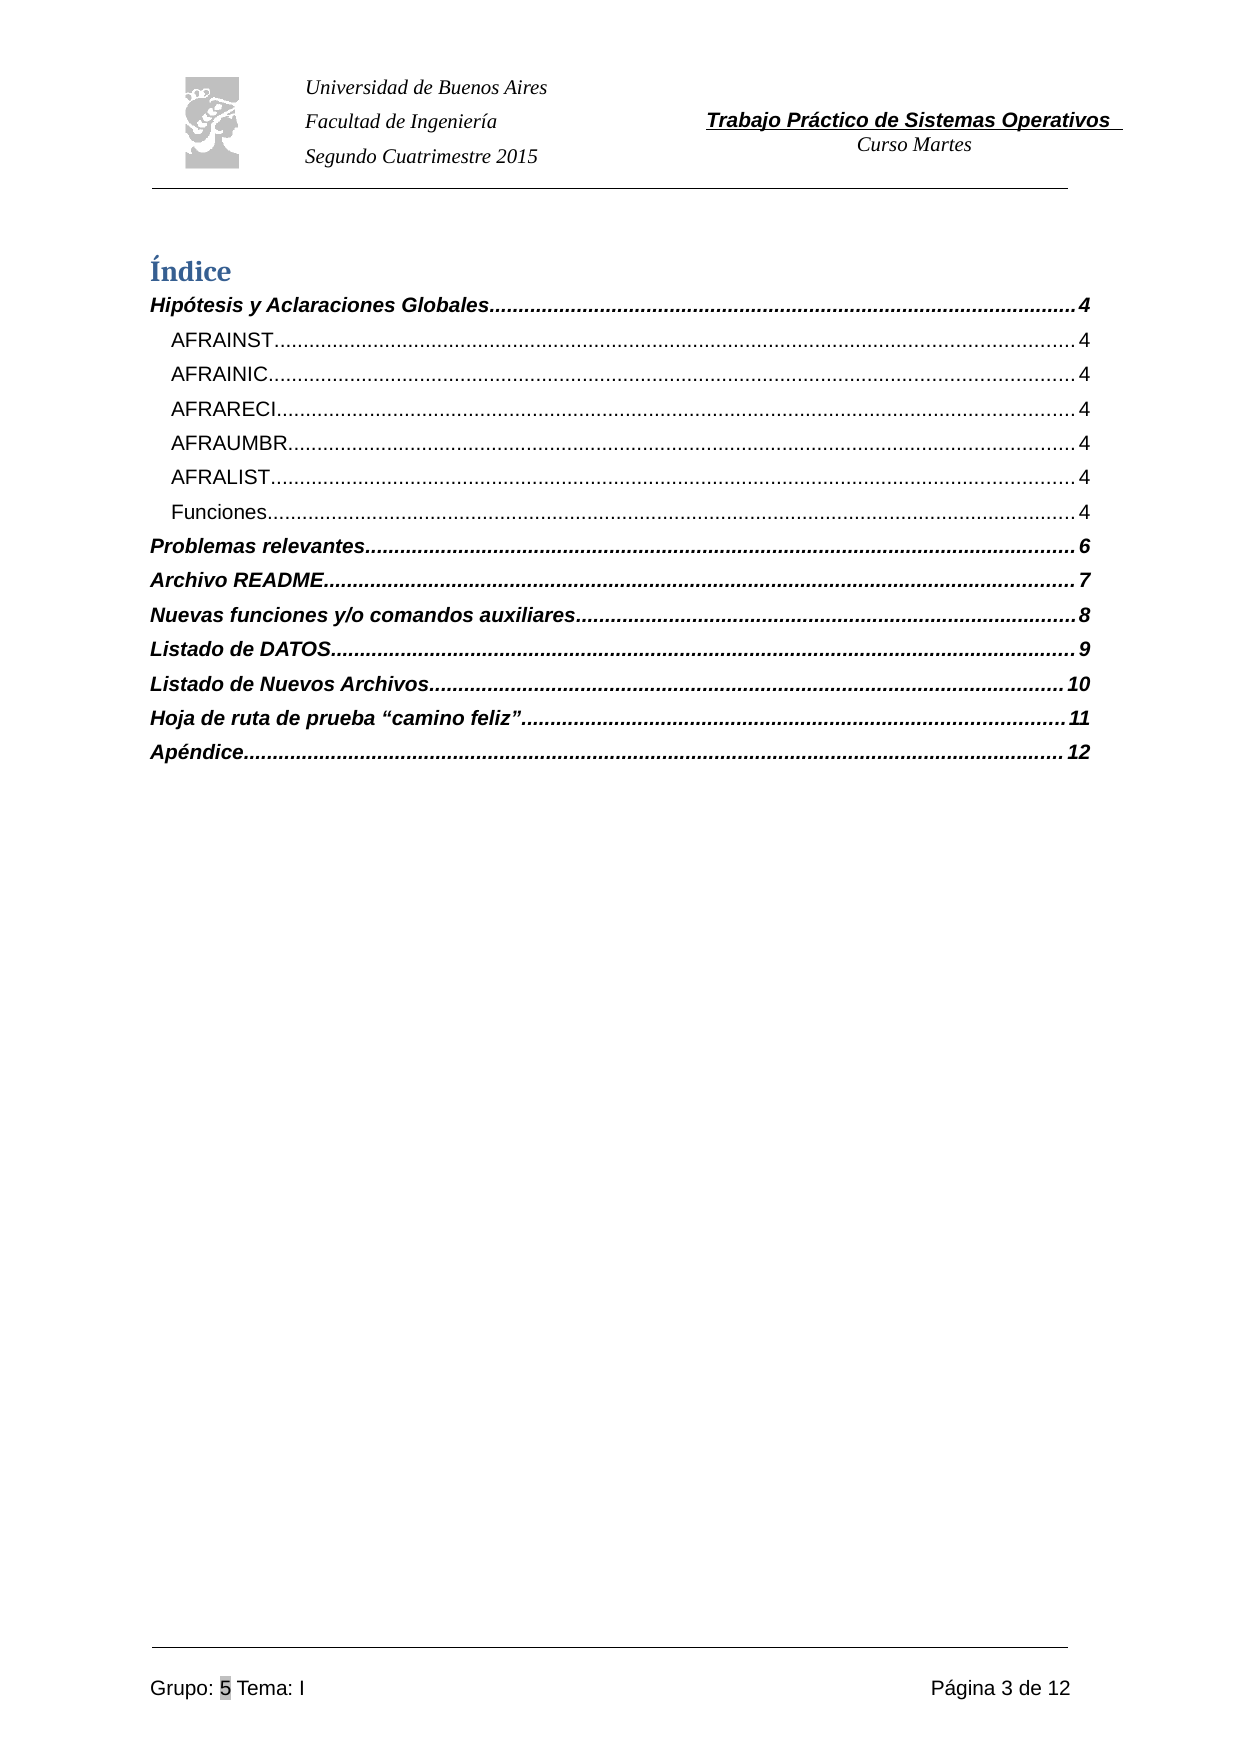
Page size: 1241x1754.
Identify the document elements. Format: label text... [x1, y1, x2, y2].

text Hipótesis y Aclaraciones Globales 4 [150, 293, 1090, 317]
text Archivo README 7 [150, 568, 1090, 592]
text AFRALIST 4 [171, 465, 1090, 489]
text Nuevas funciones y/o comandos auxiliares 8 [150, 603, 1090, 627]
text AFRARECI 4 [171, 396, 1090, 420]
text Apéndice 12 [150, 740, 1090, 764]
text Listado de Nuevos Archivos 10 [150, 671, 1090, 695]
subtitle Índice [150, 255, 1090, 288]
picture [183, 74, 246, 171]
text Problemas relevantes 6 [150, 534, 1090, 558]
text AFRAUMBR 4 [171, 431, 1090, 455]
text AFRAINST 4 [171, 328, 1090, 352]
text Listado de DATOS 9 [150, 637, 1090, 661]
text Hoja de ruta de prueba “camino feliz” 11 [150, 706, 1090, 730]
text AFRAINIC 4 [171, 362, 1090, 386]
text Funciones 4 [171, 499, 1090, 523]
